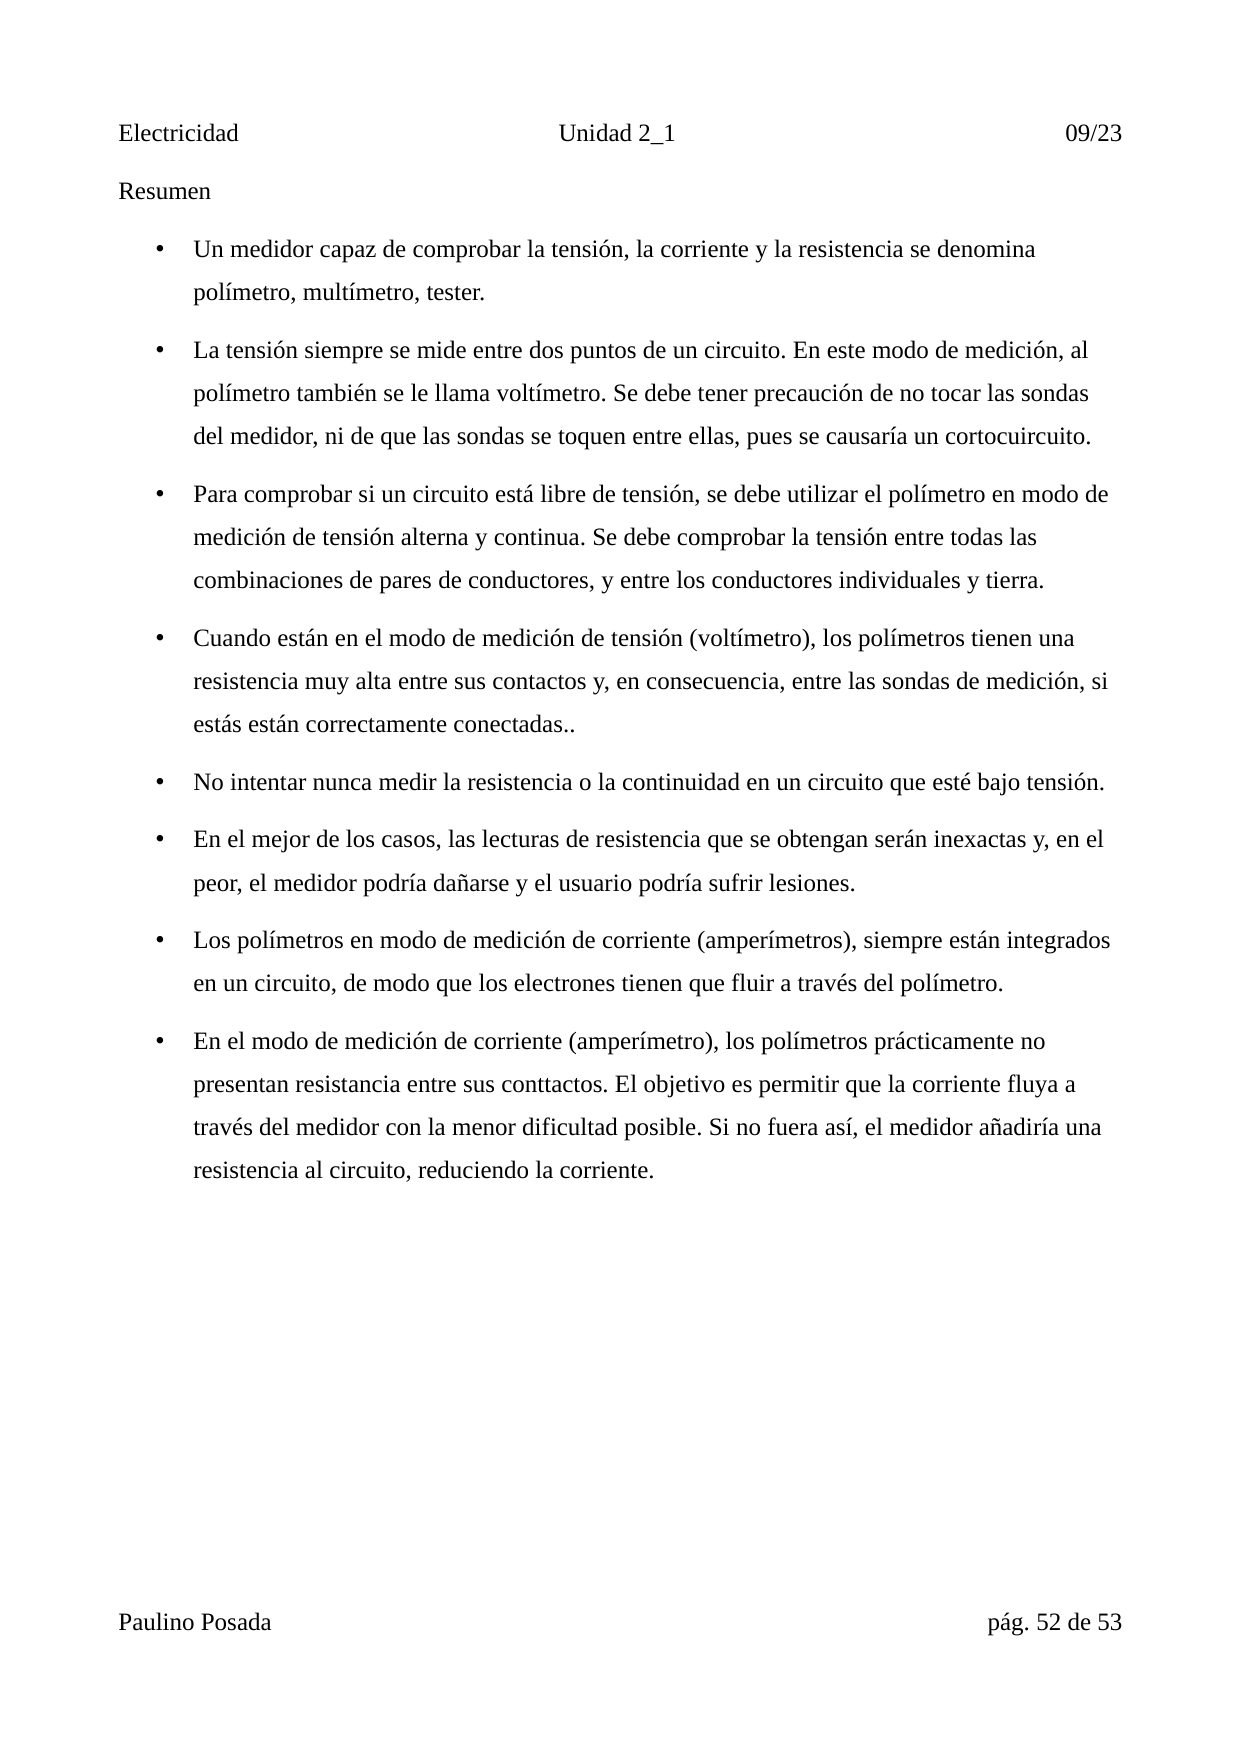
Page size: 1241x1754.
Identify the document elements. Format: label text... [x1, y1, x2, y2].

list Para comprobar si un circuito está libre de tensión, se debe utilizar el polímetro en modo de medición de tensión alterna y continua. Se debe comprobar la tensión entre todas las combinaciones de pares de conductores, y entre los conductores individuales y tierra. [156, 479, 1122, 594]
list En el modo de medición de corriente (amperímetro), los polímetros prácticamente no presentan resistancia entre sus conttactos. El objetivo es permitir que la corriente fluya a través del medidor con la menor dificultad posible. Si no fuera así, el medidor añadiría una resistencia al circuito, reduciendo la corriente. [156, 1026, 1122, 1184]
list Un medidor capaz de comprobar la tensión, la corriente y la resistencia se denomina polímetro, multímetro, tester. [156, 234, 1122, 306]
list Cuando están en el modo de medición de tensión (voltímetro), los polímetros tienen una resistencia muy alta entre sus contactos y, en consecuencia, entre las sondas de medición, si estás están correctamente conectadas.. [156, 623, 1122, 738]
list Los polímetros en modo de medición de corriente (amperímetros), siempre están integrados en un circuito, de modo que los electrones tienen que fluir a través del polímetro. [156, 925, 1122, 997]
list En el mejor de los casos, las lecturas de resistencia que se obtengan serán inexactas y, en el peor, el medidor podría dañarse y el usuario podría sufrir lesiones. [156, 824, 1122, 896]
list No intentar nunca medir la resistencia o la continuidad en un circuito que esté bajo tensión. [156, 767, 1122, 796]
list La tensión siempre se mide entre dos puntos de un circuito. En este modo de medición, al polímetro también se le llama voltímetro. Se debe tener precaución de no tocar las sondas del medidor, ni de que las sondas se toquen entre ellas, pues se causaría un cortocuircuito. [156, 335, 1122, 450]
text Resumen [118, 176, 1122, 205]
